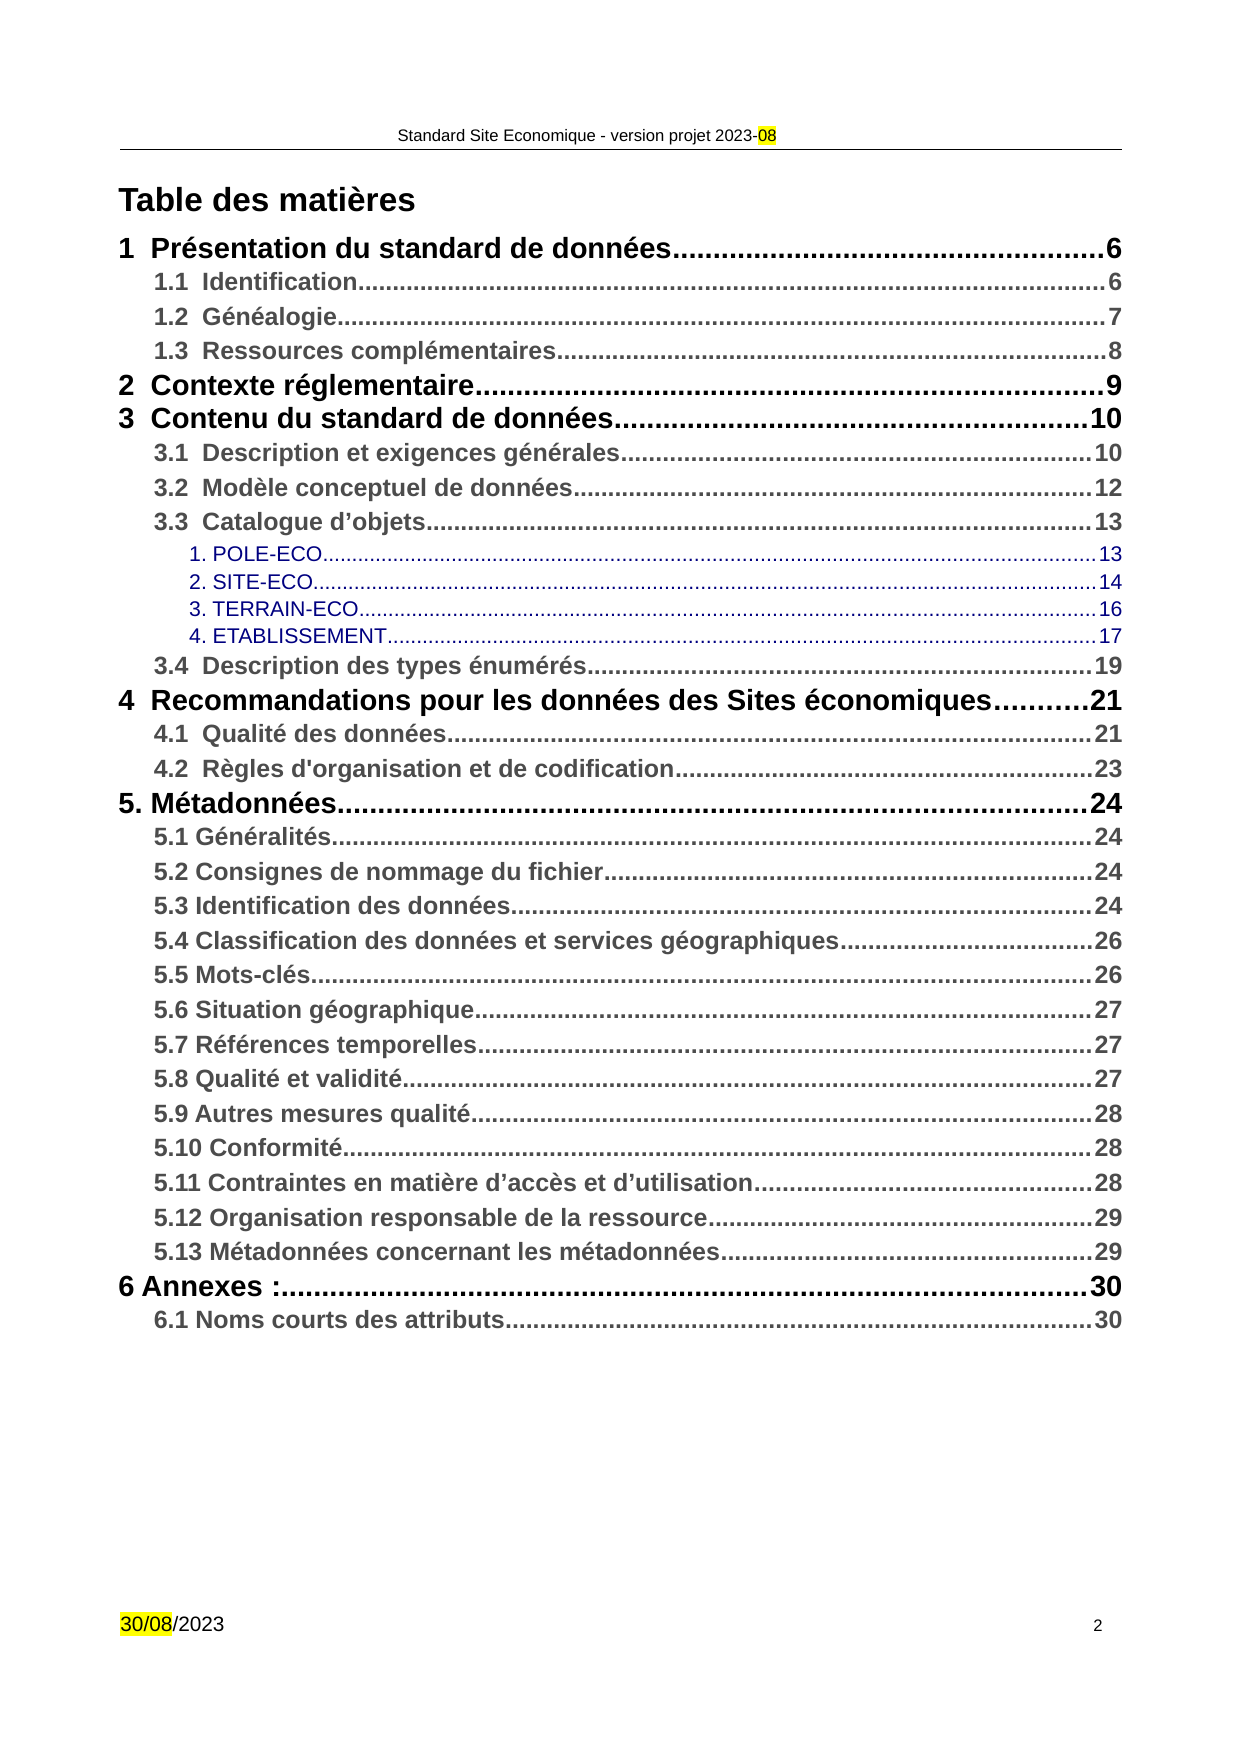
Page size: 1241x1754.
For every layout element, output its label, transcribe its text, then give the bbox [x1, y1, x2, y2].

text 1. POLE-ECO 13 [189, 542, 1122, 566]
text 5.8 Qualité et validité 27 [153, 1064, 1122, 1093]
text 5.6 Situation géographique 27 [153, 995, 1122, 1024]
text 5.11 Contraintes en matière d’accès et d’utilisation 28 [153, 1168, 1122, 1197]
text 3. TERRAIN-ECO 16 [189, 596, 1122, 621]
text 1.1 Identification 6 [153, 267, 1122, 296]
text 2. SITE-ECO 14 [189, 569, 1122, 593]
text 5.4 Classification des données et services géographiques 26 [153, 926, 1122, 954]
text 5.1 Généralités 24 [153, 822, 1122, 851]
text 5.7 Références temporelles 27 [153, 1029, 1122, 1058]
text 5.10 Conformité 28 [153, 1133, 1122, 1162]
text 5.2 Consignes de nommage du fichier 24 [153, 857, 1122, 885]
text 4 Recommandations pour les données des Sites économiques 21 [118, 683, 1122, 716]
text 3 Contenu du standard de données 10 [118, 401, 1122, 435]
text 6.1 Noms courts des attributs 30 [153, 1305, 1122, 1334]
text 5. Métadonnées 24 [118, 786, 1122, 819]
text 5.13 Métadonnées concernant les métadonnées 29 [153, 1237, 1122, 1266]
text 5.9 Autres mesures qualité 28 [153, 1099, 1122, 1127]
text 4. ETABLISSEMENT 17 [189, 624, 1122, 648]
text 5.5 Mots-clés 26 [153, 960, 1122, 989]
text 3.3 Catalogue d’objets 13 [153, 507, 1122, 536]
text 3.4 Description des types énumérés 19 [153, 651, 1122, 680]
text 2 Contexte réglementaire 9 [118, 368, 1122, 401]
text 6 Annexes : 30 [118, 1269, 1122, 1302]
text 4.2 Règles d'organisation et de codification 23 [153, 754, 1122, 783]
text 1.2 Généalogie 7 [153, 302, 1122, 330]
text 5.12 Organisation responsable de la ressource 29 [153, 1202, 1122, 1231]
text 1 Présentation du standard de données 6 [118, 231, 1122, 264]
text 3.2 Modèle conceptuel de données 12 [153, 472, 1122, 501]
subtitle Table des matières [118, 180, 1122, 218]
text 1.3 Ressources complémentaires 8 [153, 336, 1122, 365]
text 5.3 Identification des données 24 [153, 891, 1122, 920]
text 4.1 Qualité des données 21 [153, 719, 1122, 748]
text 3.1 Description et exigences générales 10 [153, 438, 1122, 467]
